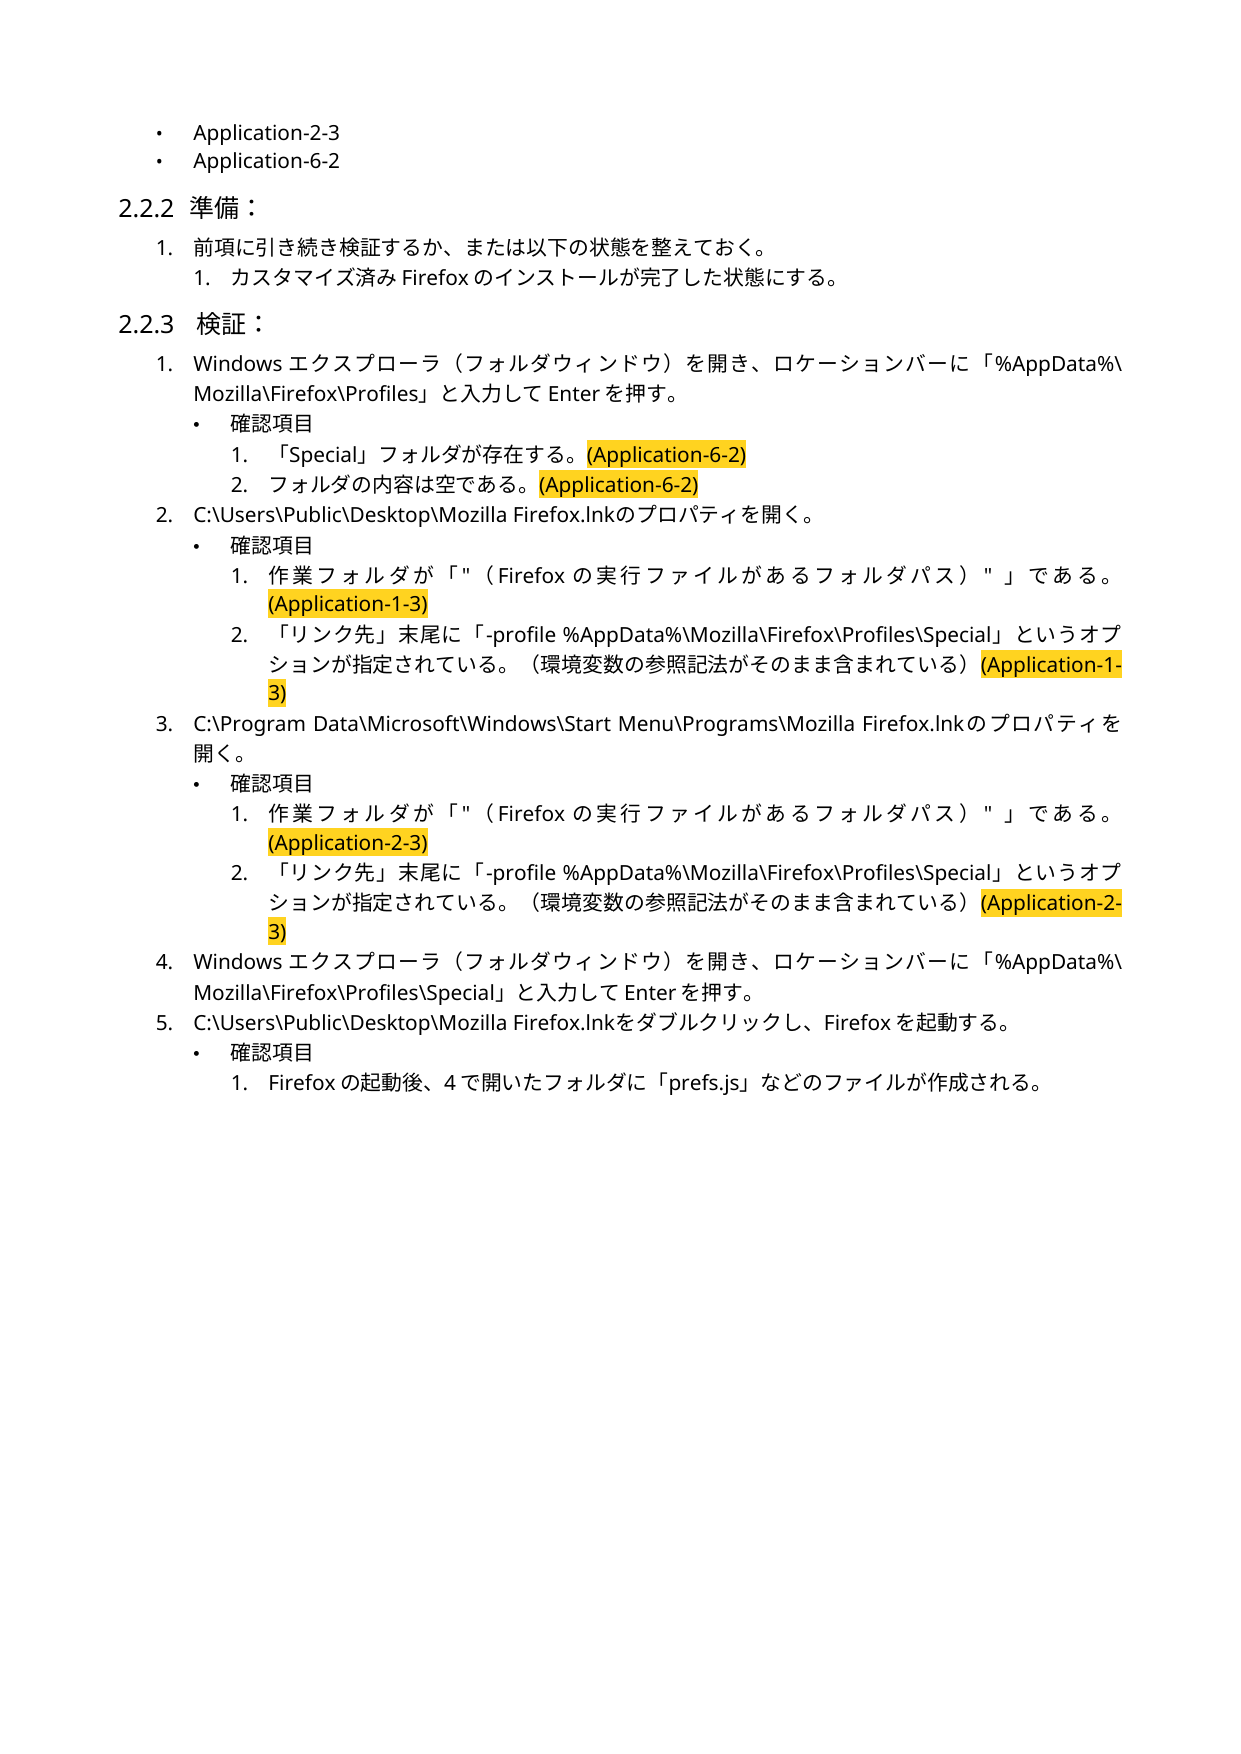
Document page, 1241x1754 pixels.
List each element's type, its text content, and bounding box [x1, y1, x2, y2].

list Firefoxの起動後、4で開いたフォルダに「prefs.js」などのファイルが作成される。 [231, 1067, 1122, 1097]
list 「Special」フォルダが存在する。(Application-6-2) [231, 438, 1122, 468]
list 確認項目 [193, 767, 1122, 798]
list フォルダの内容は空である。(Application-6-2) [231, 468, 1122, 498]
list C:\Users\Public\Desktop\Mozilla Firefox.lnkのプロパティを開く。 [156, 498, 1122, 529]
list 作業フォルダが「"（Firefoxの実行ファイルがあるフォルダパス）" 」である。(Application-1-3) [231, 559, 1122, 618]
list 作業フォルダが「"（Firefoxの実行ファイルがあるフォルダパス）" 」である。(Application-2-3) [231, 798, 1122, 856]
list Windowsエクスプローラ（フォルダウィンドウ）を開き、ロケーションバーに「%AppData%\Mozilla\Firefox\Profiles\Special」と入力してEnterを押す。 [156, 945, 1122, 1006]
list 「リンク先」末尾に「-profile %AppData%\Mozilla\Firefox\Profiles\Special」というオプションが指定されている。（環境変数の参照記法がそのまま含まれている）(Application-1-3) [231, 618, 1122, 707]
list C:\Users\Public\Desktop\Mozilla Firefox.lnkをダブルクリックし、Firefoxを起動する。 [156, 1006, 1122, 1036]
list C:\Program Data\Microsoft\Windows\Start Menu\Programs\Mozilla Firefox.lnkのプロパティを開く。 [156, 707, 1122, 767]
list Application-6-2 [156, 147, 1122, 175]
list 確認項目 [193, 408, 1122, 438]
list カスタマイズ済みFirefoxのインストールが完了した状態にする。 [193, 261, 1122, 291]
list 確認項目 [193, 1036, 1122, 1067]
list Application-2-3 [156, 118, 1122, 147]
subtitle 準備： [118, 188, 1122, 224]
list 確認項目 [193, 529, 1122, 559]
list 前項に引き続き検証するか、または以下の状態を整えておく。 [156, 231, 1122, 261]
list Windowsエクスプローラ（フォルダウィンドウ）を開き、ロケーションバーに「%AppData%\Mozilla\Firefox\Profiles」と入力してEnterを押す。 [156, 347, 1122, 408]
subtitle 検証： [118, 304, 1122, 341]
list 「リンク先」末尾に「-profile %AppData%\Mozilla\Firefox\Profiles\Special」というオプションが指定されている。（環境変数の参照記法がそのまま含まれている）(Application-2-3) [231, 856, 1122, 945]
